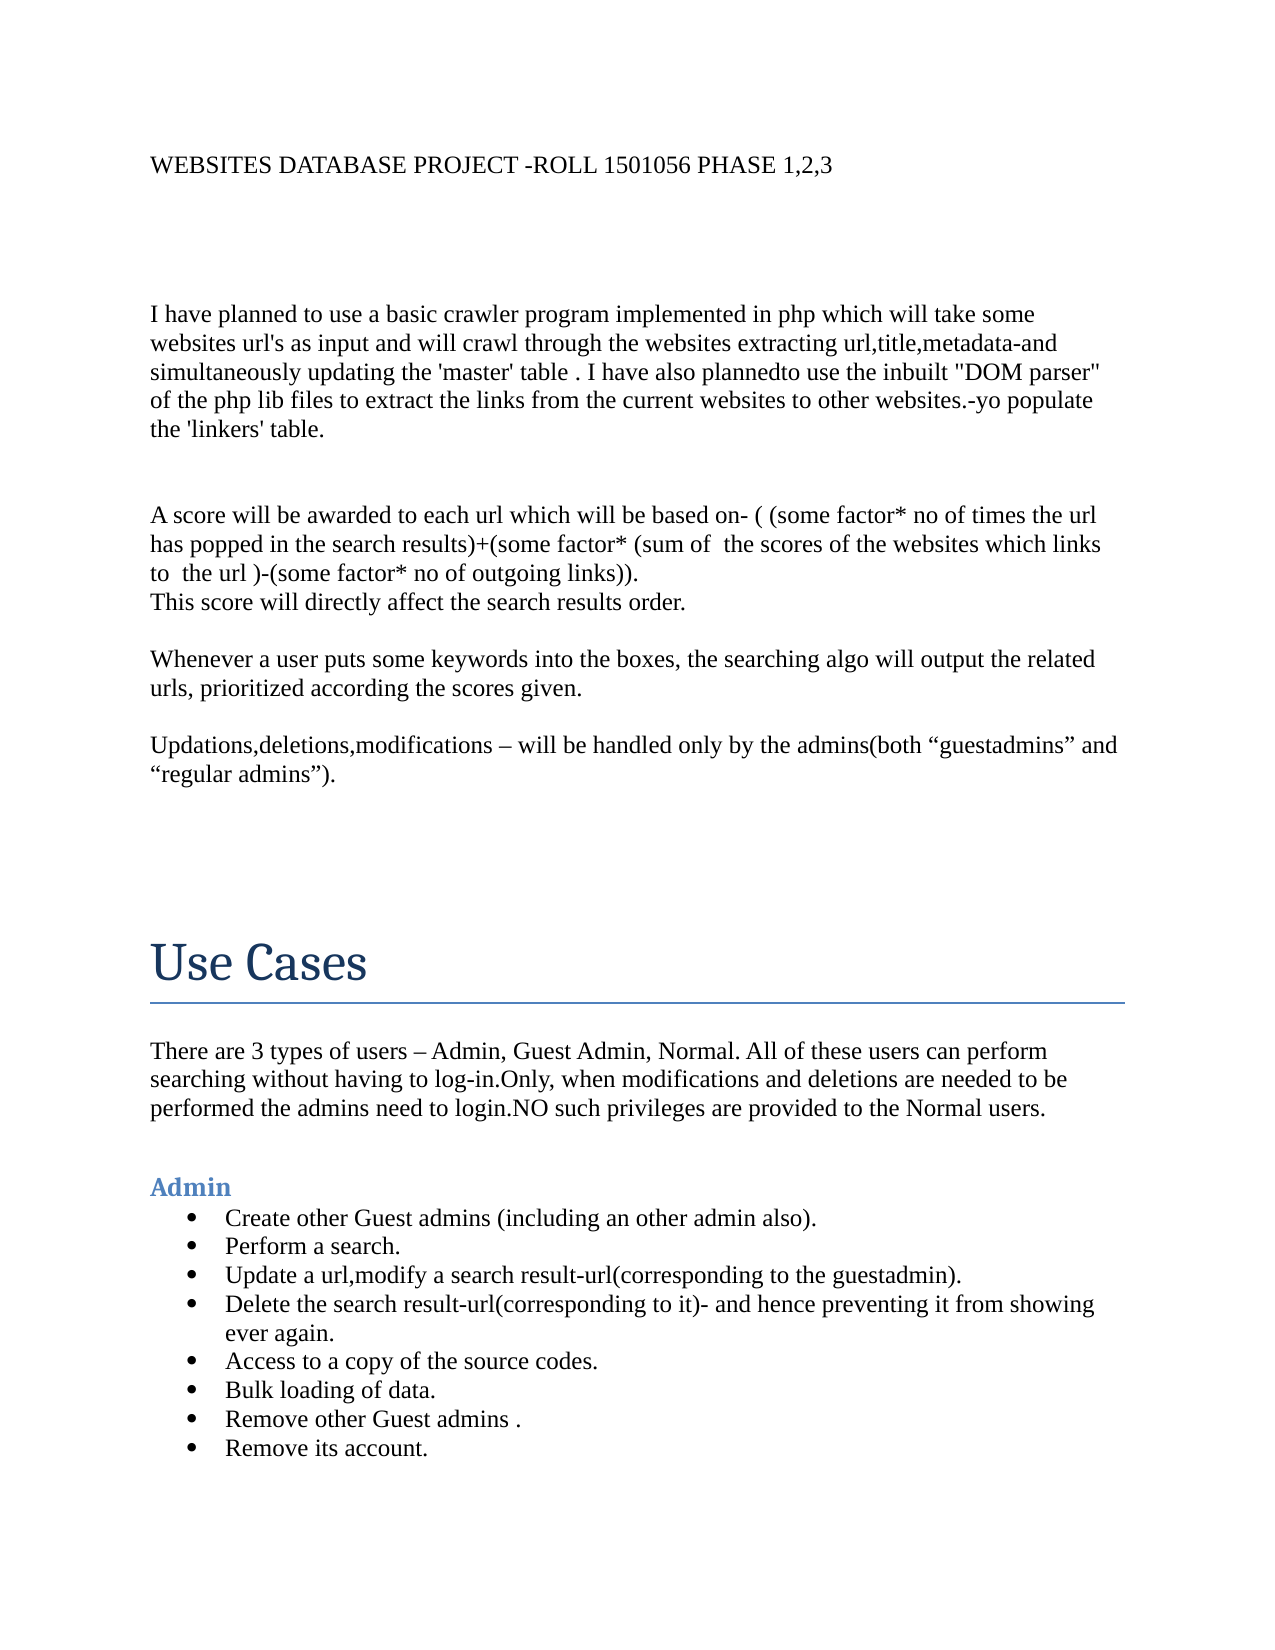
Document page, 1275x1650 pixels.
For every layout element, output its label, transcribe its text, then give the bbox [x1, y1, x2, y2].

text I have planned to use a basic crawler program implemented in php which will take some websites url's as input and will crawl through the websites extracting url,title,metadata-and simultaneously updating the 'master' table . I have also plannedto use the inbuilt "DOM parser" of the php lib files to extract the links from the current websites to other websites.-yo populate the 'linkers' table. [150, 299, 1125, 443]
list Perform a search. [187, 1231, 1125, 1260]
list Create other Guest admins (including an other admin also). [187, 1203, 1125, 1231]
text A score will be awarded to each url which will be based on- ( (some factor* no of times the url has popped in the search results)+(some factor* (sum of the scores of the websites which links to the url )-(some factor* no of outgoing links)). [150, 501, 1125, 587]
list Access to a copy of the source codes. [187, 1346, 1125, 1375]
list Delete the search result-url(corresponding to it)- and hence preventing it from showing ever again. [187, 1289, 1125, 1346]
title Use Cases [150, 932, 1125, 1002]
text Updations,deletions,modifications – will be handled only by the admins(both “guestadmins” and “regular admins”). [150, 731, 1125, 788]
list Remove other Guest admins . [187, 1404, 1125, 1433]
text This score will directly affect the search results order. [150, 587, 1125, 616]
list Update a url,modify a search result-url(corresponding to the guestadmin). [187, 1260, 1125, 1289]
text There are 3 types of users – Admin, Guest Admin, Normal. All of these users can perform searching without having to log-in.Only, when modifications and deletions are needed to be performed the admins need to login.NO such privileges are provided to the Normal users. [150, 1036, 1125, 1122]
list Bulk loading of data. [187, 1375, 1125, 1404]
list Remove its account. [187, 1433, 1125, 1461]
text Whenever a user puts some keywords into the boxes, the searching algo will output the related urls, prioritized according the scores given. [150, 644, 1125, 702]
subtitle Admin [150, 1172, 1125, 1203]
